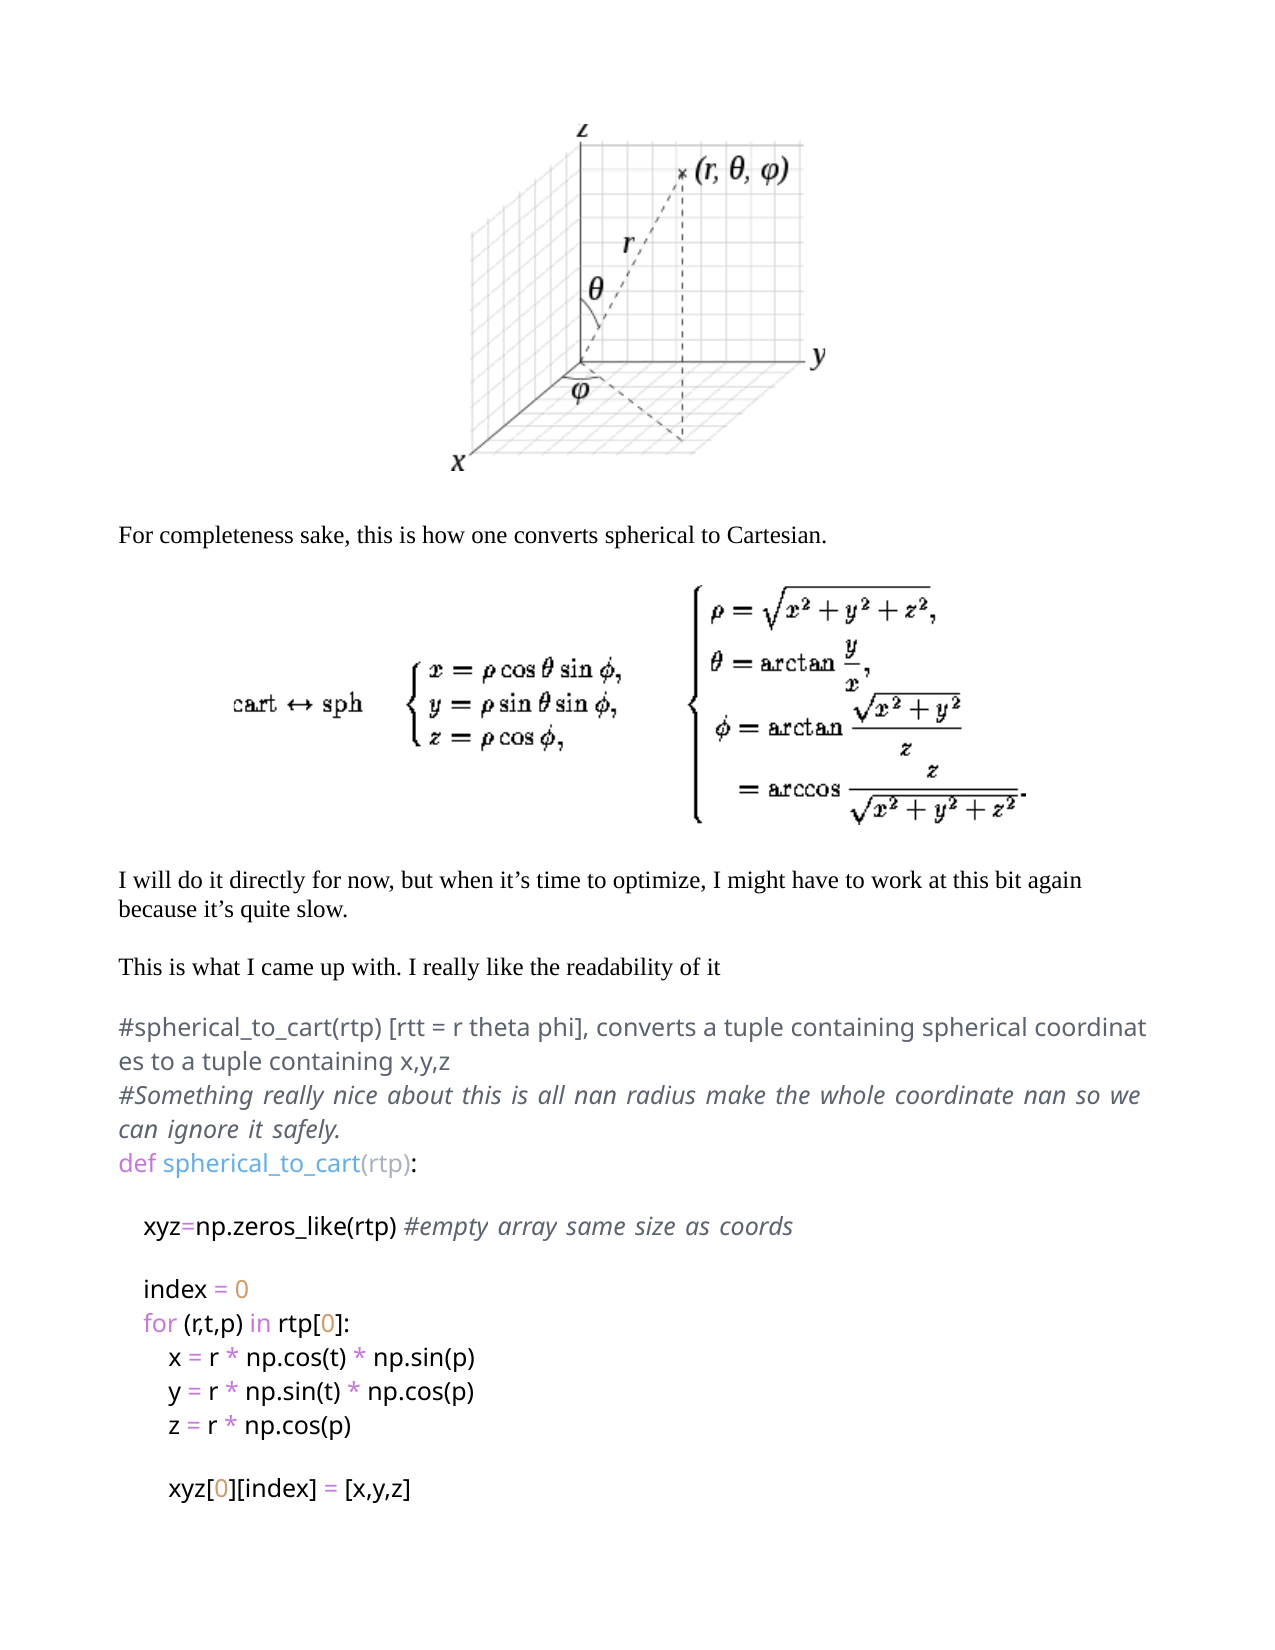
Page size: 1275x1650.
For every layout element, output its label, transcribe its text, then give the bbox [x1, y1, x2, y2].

text #spherical_to_cart(rtp) [rtt = r theta phi], converts a tuple containing spherical coordinates to a tuple containing x,y,z [118, 1009, 1157, 1077]
text index = 0 [118, 1271, 1157, 1305]
text def spherical_to_cart(rtp): [118, 1146, 1157, 1180]
picture [233, 585, 1026, 825]
text xyz[0][index] = [x,y,z] [118, 1470, 1157, 1504]
text y = r * np.sin(t) * np.cos(p) [118, 1373, 1157, 1407]
text for (r,t,p) in rtp[0]: [118, 1305, 1157, 1339]
text x = r * np.cos(t) * np.sin(p) [118, 1339, 1157, 1373]
text xyz=np.zeros_like(rtp) #empty array same size as coords [118, 1208, 1157, 1242]
text This is what I came up with. I really like the readability of it [118, 952, 1157, 981]
text For completeness sake, this is how one converts spherical to Cartesian. [118, 521, 1157, 549]
picture [450, 124, 826, 471]
text I will do it directly for now, but when it’s time to optimize, I might have to work at this bit again because it’s quite slow. [118, 866, 1157, 923]
text #Something really nice about this is all nan radius make the whole coordinate nan so we can ignore it safely. [118, 1077, 1157, 1146]
text z = r * np.cos(p) [118, 1407, 1157, 1442]
